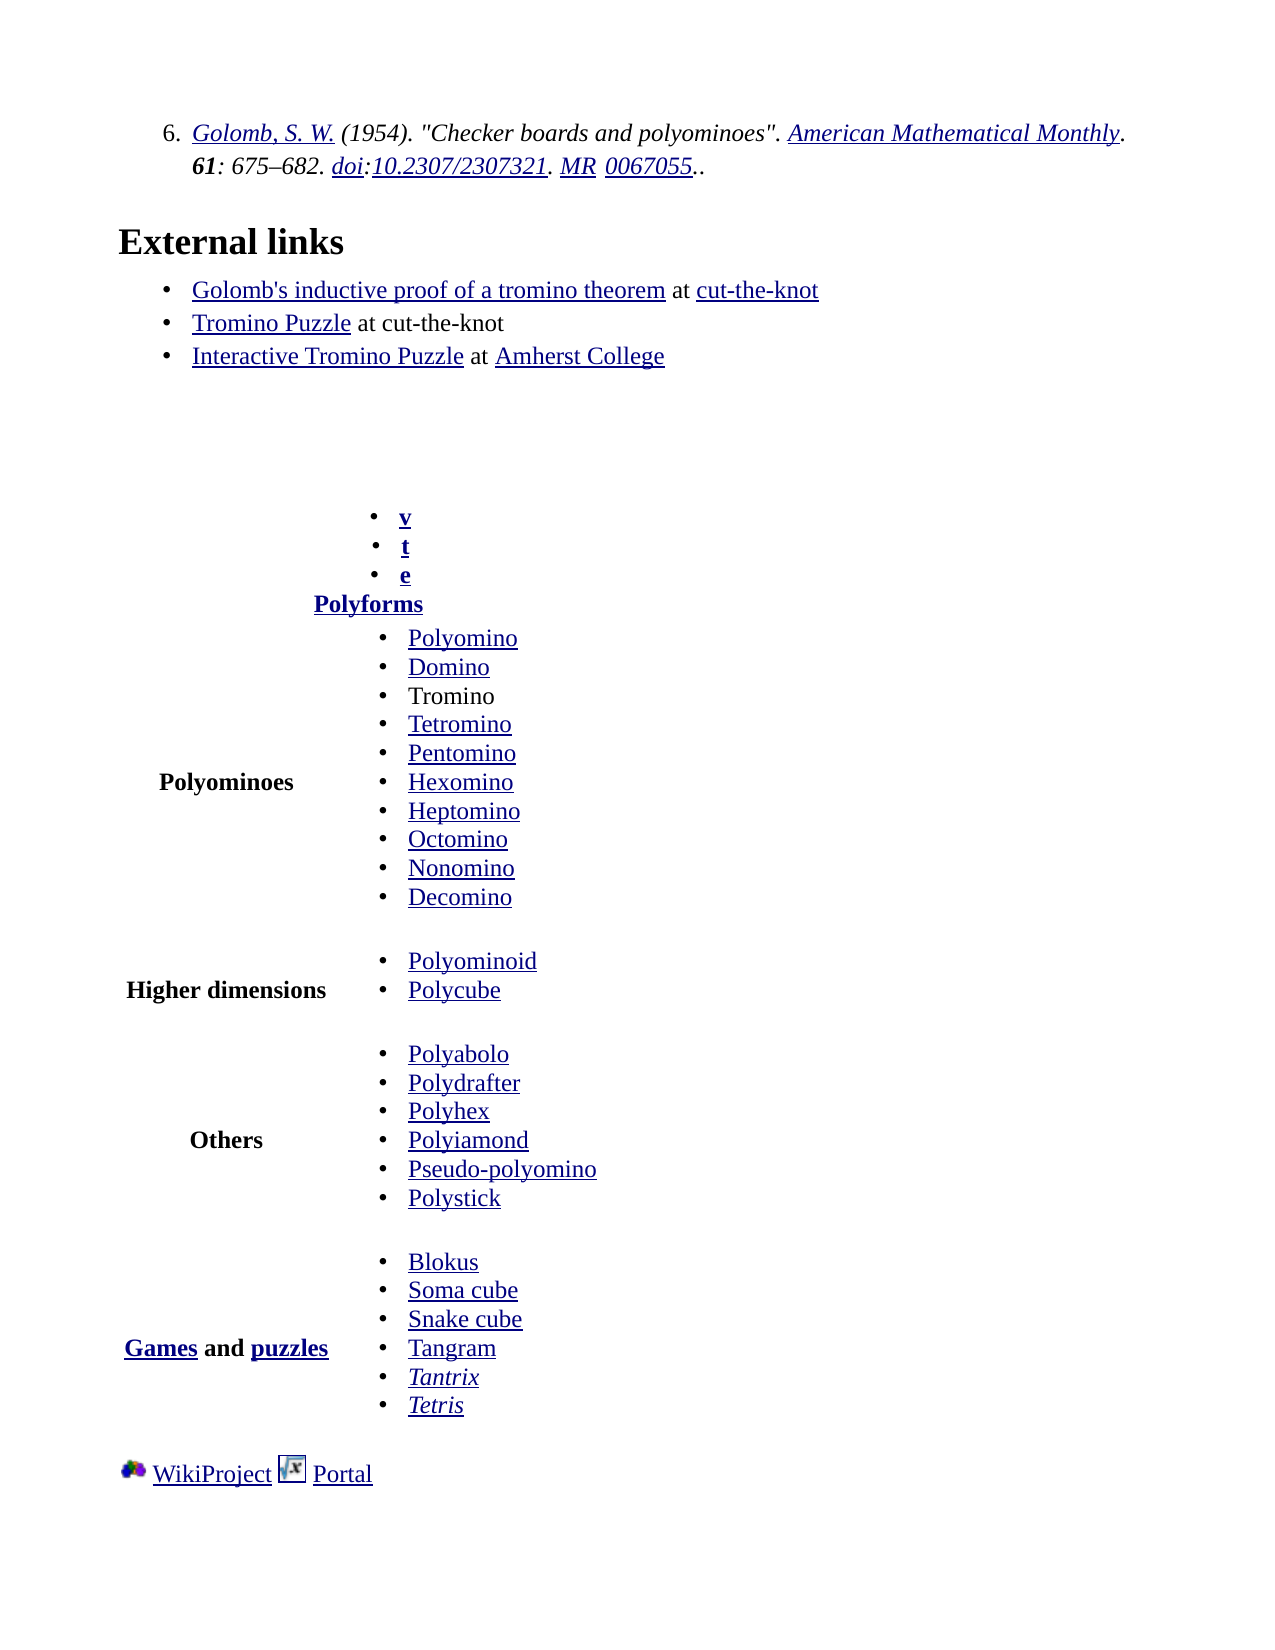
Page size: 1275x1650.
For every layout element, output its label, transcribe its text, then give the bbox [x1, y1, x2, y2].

table_cell Polyabolo Polydrafter Polyhex Polyiamond Pseudo-polyomino Polystick [334, 1036, 618, 1244]
list Golomb, S. W. (1954). "Checker boards and polyominoes". American Mathematical Monthly. 61: 675–682. doi:10.2307/2307321. MR 0067055.. [162, 118, 1157, 180]
table_header v t e Polyforms [118, 500, 618, 620]
table_header [118, 389, 136, 399]
table_cell Polyomino Domino Tromino Tetromino Pentomino Hexomino Heptomino Octomino Nonomino Decomino [334, 620, 618, 943]
list Interactive Tromino Puzzle at Amherst College [162, 341, 1157, 370]
subtitle External links [118, 219, 1157, 263]
table_cell Polyominoes [118, 620, 334, 943]
list Golomb's inductive proof of a tromino theorem at cut-the-knot [162, 275, 1157, 304]
picture [280, 1456, 305, 1481]
table_cell Polyominoid Polycube [334, 943, 618, 1036]
table_cell WikiProject Portal [118, 1452, 618, 1491]
table_cell Blokus Soma cube Snake cube Tangram Tantrix Tetris [334, 1244, 618, 1452]
table_cell Higher dimensions [118, 943, 334, 1036]
table_cell Games and puzzles [118, 1244, 334, 1452]
table_cell Others [118, 1036, 334, 1244]
list Tromino Puzzle at cut-the-knot [162, 308, 1157, 337]
picture [121, 1457, 147, 1483]
